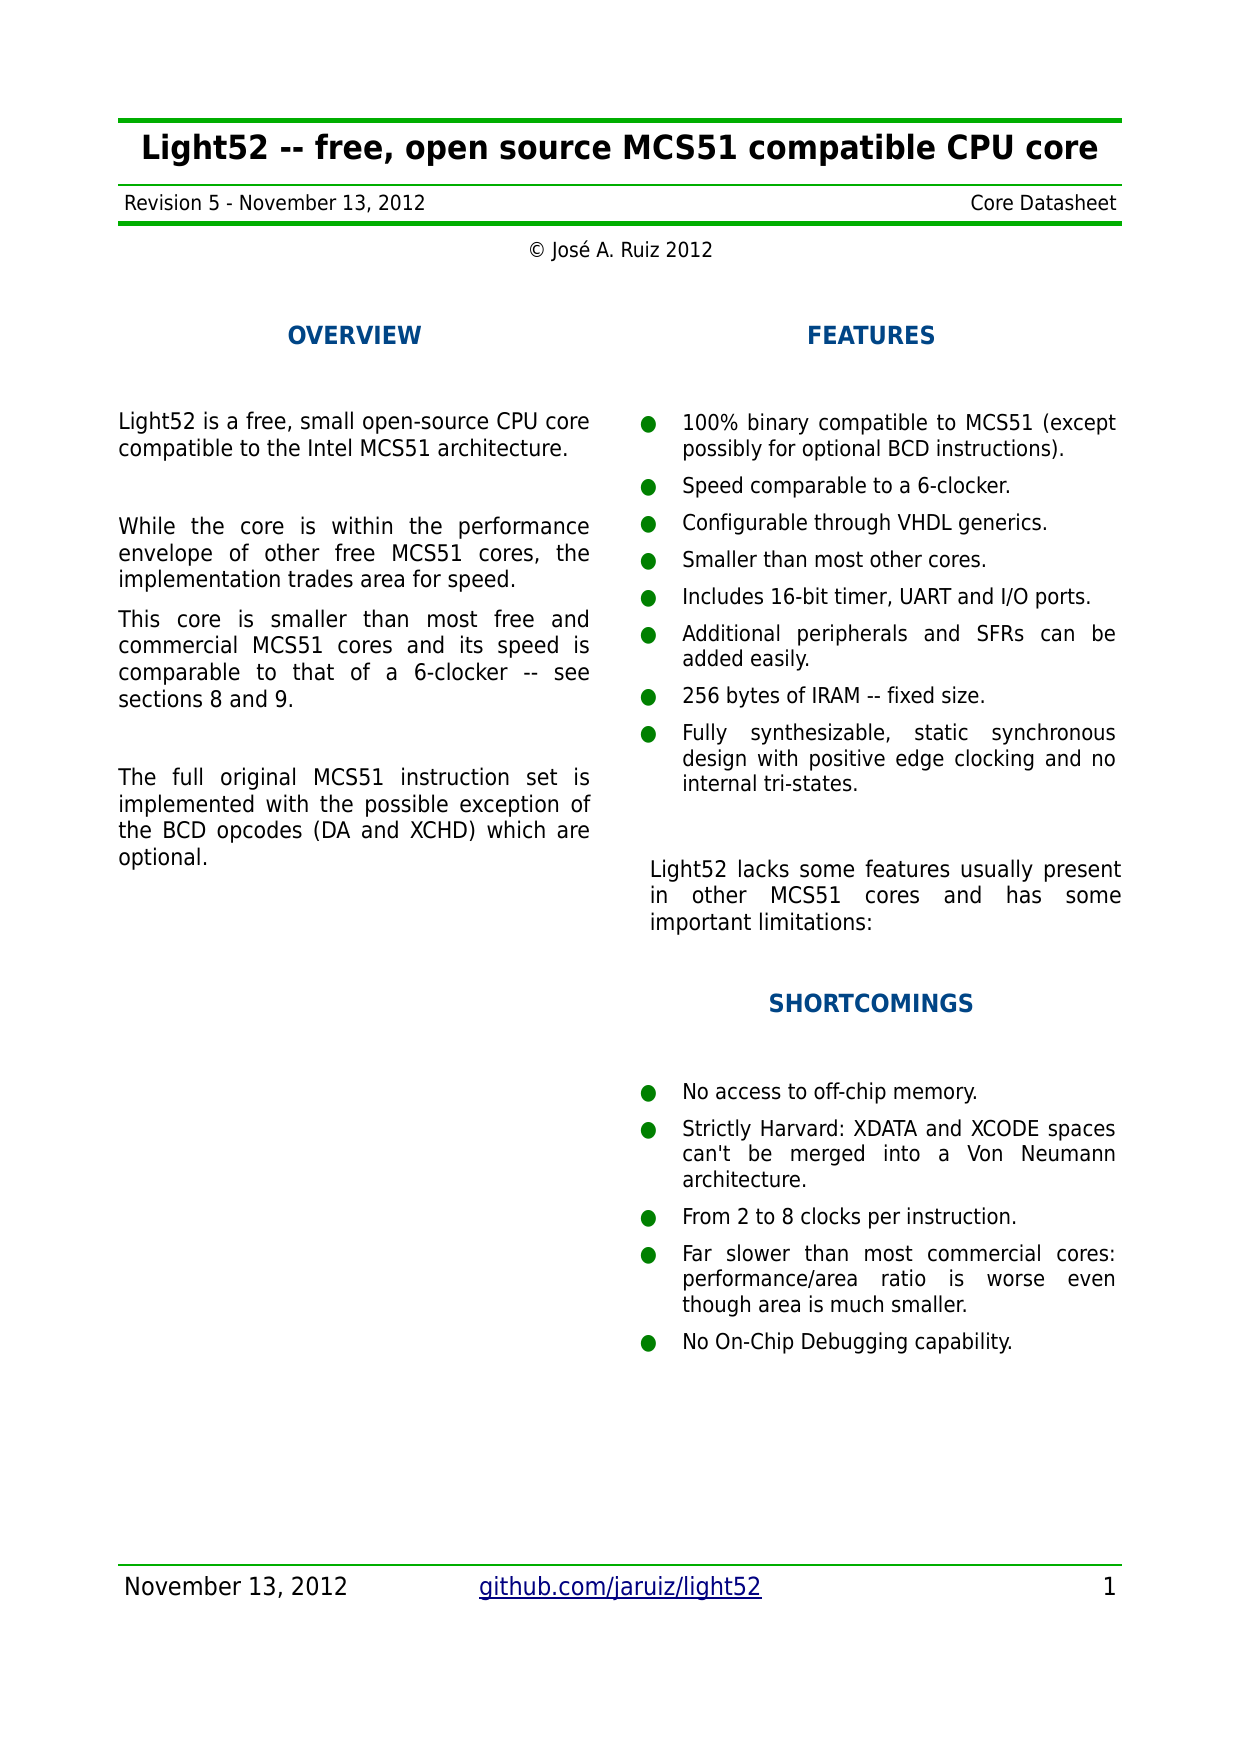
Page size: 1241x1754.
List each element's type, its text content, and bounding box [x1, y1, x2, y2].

table_cell ● [620, 615, 676, 678]
table_cell ● [620, 1323, 676, 1360]
table_cell ● [620, 504, 676, 541]
table_cell Speed comparable to a 6-clocker. [676, 467, 1122, 504]
table_cell ● [620, 541, 676, 578]
table_cell ● [620, 467, 676, 504]
table_cell Far slower than most commercial cores: performance/area ratio is worse even though area is much smaller. [676, 1235, 1122, 1323]
table_cell ● [620, 1110, 676, 1198]
table_cell Strictly Harvard: XDATA and XCODE spaces can't be merged into a Von Neumann architecture. [676, 1110, 1122, 1198]
table_cell Additional peripherals and SFRs can be added easily. [676, 615, 1122, 678]
text FEATURES [620, 321, 1122, 350]
table_cell Configurable through VHDL generics. [676, 504, 1122, 541]
table_cell ● [620, 1235, 676, 1323]
table_cell ● [620, 578, 676, 615]
text OVERVIEW [118, 321, 591, 350]
table_header ● [620, 1073, 676, 1110]
table_cell ● [620, 1198, 676, 1235]
text The full original MCS51 instruction set is implemented with the possible exception of the BCD opcodes (DA and XCHD) which are optional. [118, 764, 591, 871]
table_cell ● [620, 678, 676, 714]
text Light52 lacks some features usually present in other MCS51 cores and has some important limitations: [649, 856, 1122, 936]
table_cell 256 bytes of IRAM -- fixed size. [676, 678, 1122, 714]
table_cell Smaller than most other cores. [676, 541, 1122, 578]
text This core is smaller than most free and commercial MCS51 cores and its speed is comparable to that of a 6-clocker -- see sections 8 and 9. [118, 606, 591, 712]
table_header ● [620, 405, 676, 467]
text SHORTCOMINGS [620, 989, 1122, 1018]
table_cell Fully synthesizable, static synchronous design with positive edge clocking and no internal tri-states. [676, 715, 1122, 803]
table_cell No On-Chip Debugging capability. [676, 1323, 1122, 1360]
table_cell From 2 to 8 clocks per instruction. [676, 1198, 1122, 1235]
table_header 100% binary compatible to MCS51 (except possibly for optional BCD instructions). [676, 405, 1122, 467]
table_cell Includes 16-bit timer, UART and I/O ports. [676, 578, 1122, 615]
table_cell ● [620, 715, 676, 803]
text Light52 is a free, small open-source CPU core compatible to the Intel MCS51 architecture. [118, 408, 591, 462]
text While the core is within the performance envelope of other free MCS51 cores, the implementation trades area for speed. [118, 513, 591, 593]
table_header No access to off-chip memory. [676, 1073, 1122, 1110]
